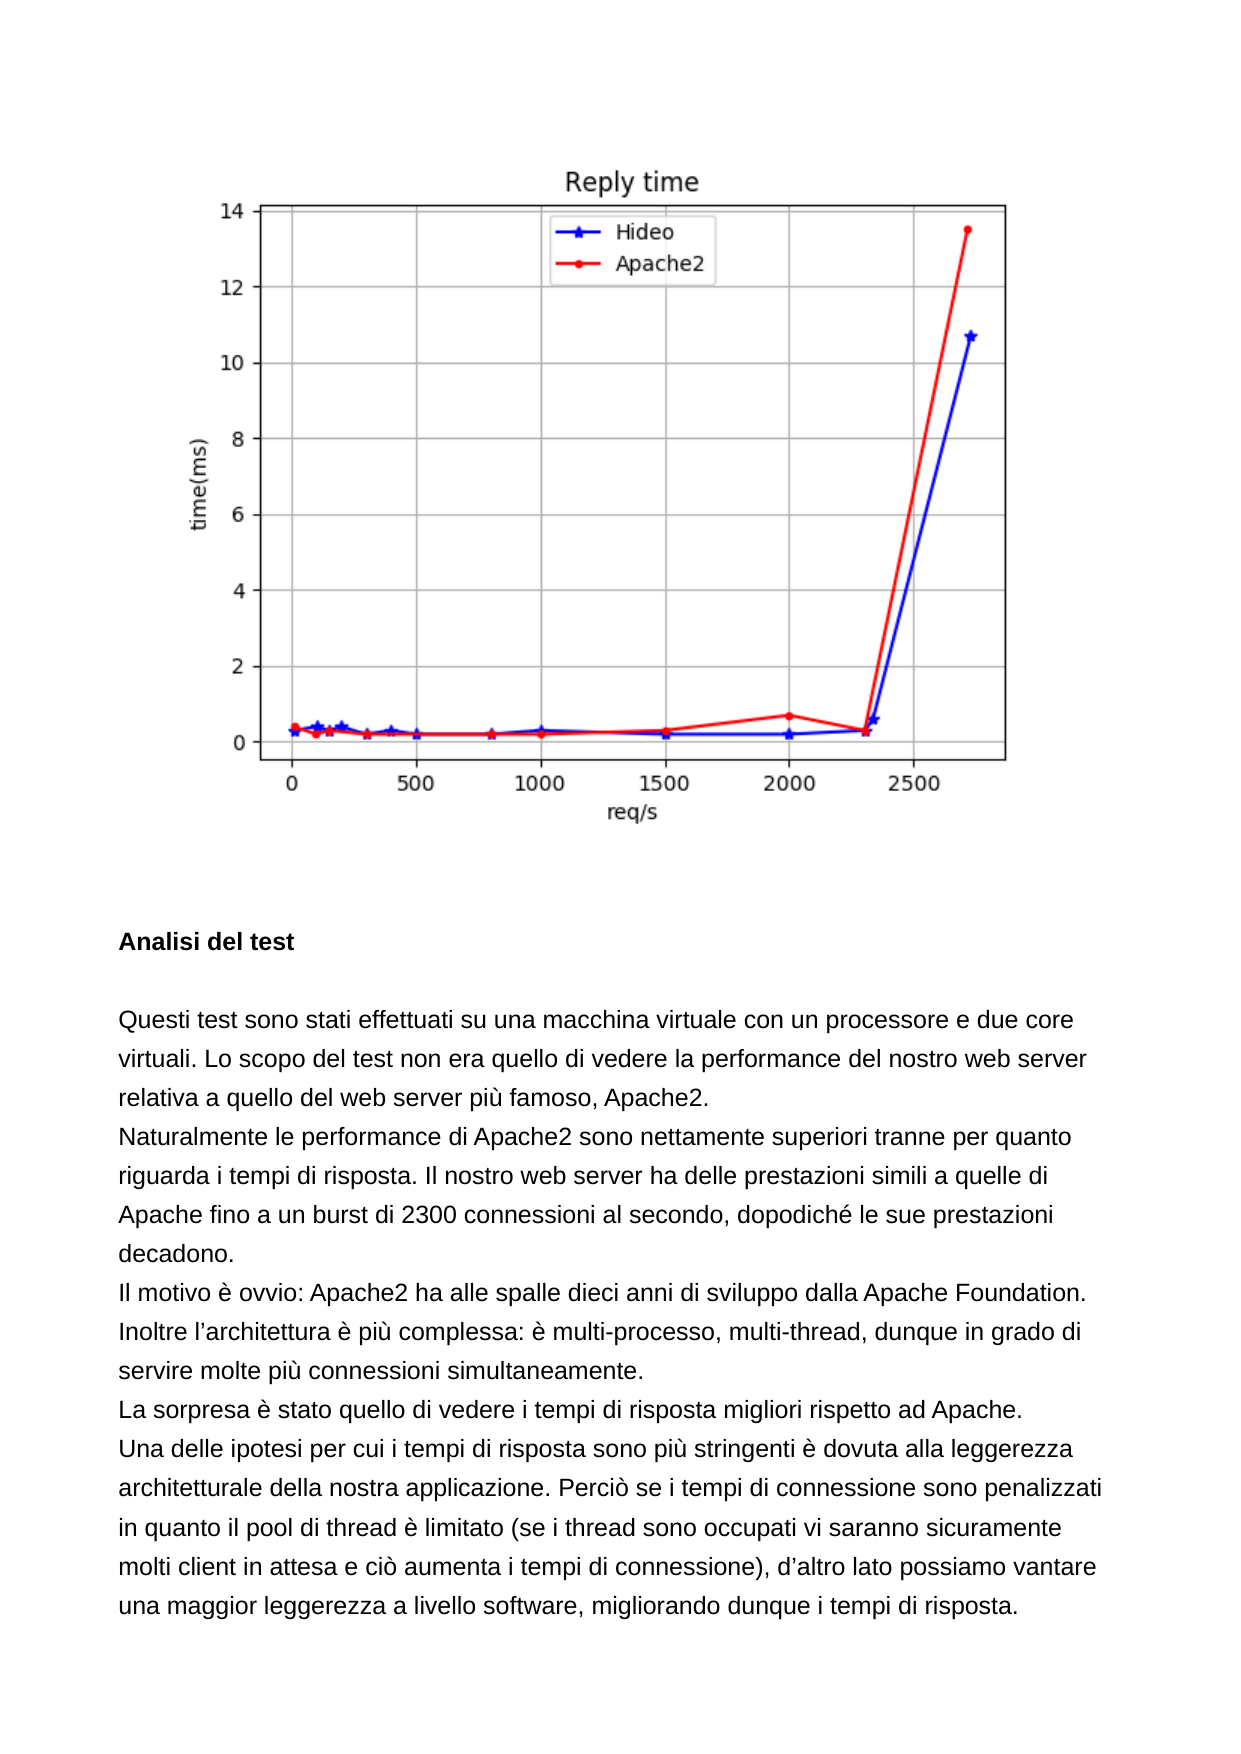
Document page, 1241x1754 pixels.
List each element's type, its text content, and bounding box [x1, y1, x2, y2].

text Questi test sono stati effettuati su una macchina virtuale con un processore e due core virtuali. Lo scopo del test non era quello di vedere la performance del nostro web server relativa a quello del web server più famoso, Apache2. [118, 1005, 1122, 1112]
text Naturalmente le performance di Apache2 sono nettamente superiori tranne per quanto riguarda i tempi di risposta. Il nostro web server ha delle prestazioni simili a quelle di Apache fino a un burst di 2300 connessioni al secondo, dopodiché le sue prestazioni decadono. [118, 1122, 1122, 1268]
text Inoltre l’architettura è più complessa: è multi-processo, multi-thread, dunque in grado di servire molte più connessioni simultaneamente. [118, 1317, 1122, 1385]
text Una delle ipotesi per cui i tempi di risposta sono più stringenti è dovuta alla leggerezza architetturale della nostra applicazione. Perciò se i tempi di connessione sono penalizzati in quanto il pool di thread è limitato (se i thread sono occupati vi saranno sicuramente molti client in attesa e ciò aumenta i tempi di connessione), d’altro lato possiamo vantare una maggior leggerezza a livello software, migliorando dunque i tempi di risposta. [118, 1434, 1122, 1619]
picture [140, 118, 1100, 839]
text Il motivo è ovvio: Apache2 ha alle spalle dieci anni di sviluppo dalla Apache Foundation. [118, 1278, 1122, 1307]
text Analisi del test [118, 927, 1122, 955]
text La sorpresa è stato quello di vedere i tempi di risposta migliori rispetto ad Apache. [118, 1395, 1122, 1424]
